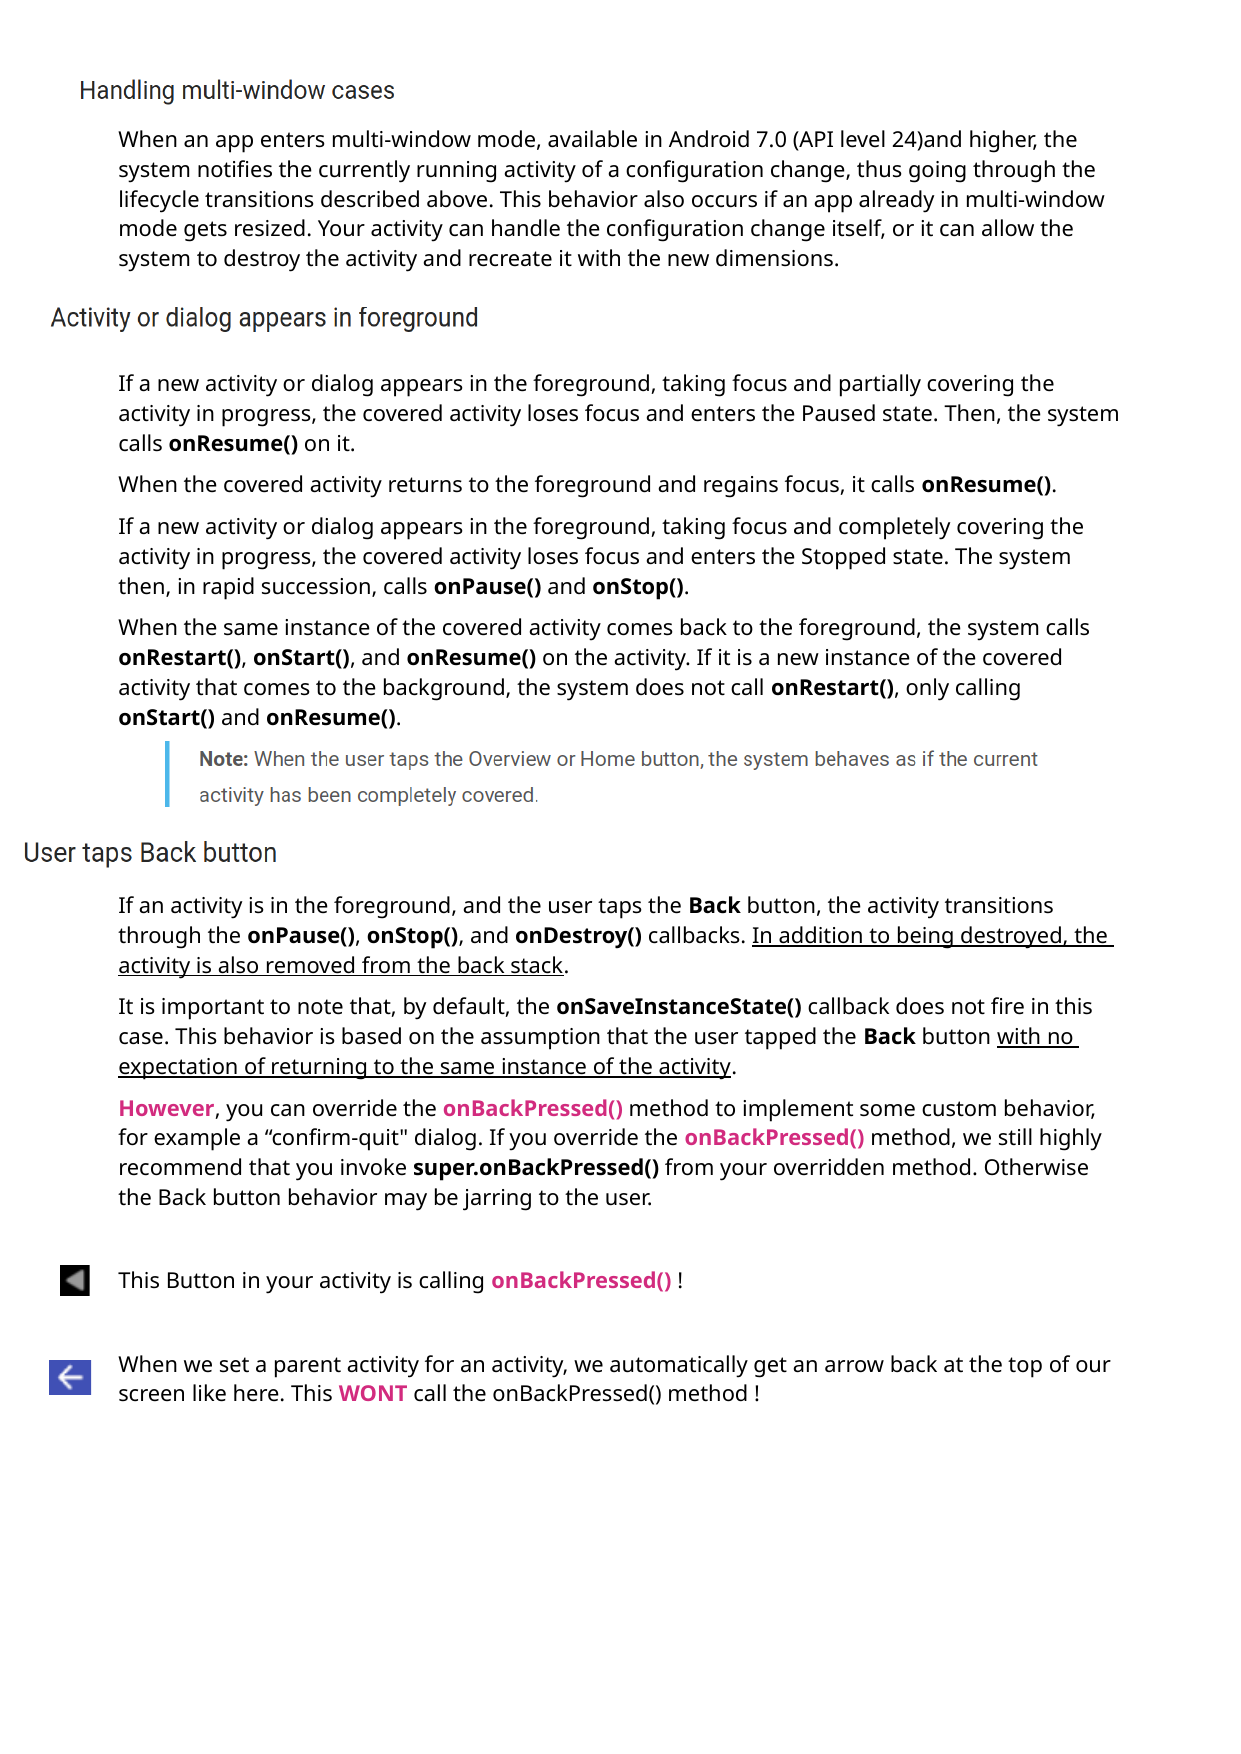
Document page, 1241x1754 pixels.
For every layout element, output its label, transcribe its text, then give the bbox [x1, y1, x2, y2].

text This Button in your activity is calling onBackPressed() ! [118, 1265, 1122, 1295]
text When the covered activity returns to the foreground and regains focus, it calls onResume(). [118, 469, 1122, 499]
text If a new activity or dialog appears in the foreground, taking focus and completely covering the activity in progress, the covered activity loses focus and enters the Stopped state. The system then, in rapid succession, calls onPause() and onStop(). [118, 511, 1122, 601]
text When the same instance of the covered activity comes back to the foreground, the system calls onRestart(), onStart(), and onResume() on the activity. If it is a new instance of the covered activity that comes to the background, the system does not call onRestart(), only calling onStart() and onResume(). [118, 612, 1122, 732]
picture [78, 77, 396, 105]
text When we set a parent activity for an activity, we automatically get an arrow back at the top of our screen like here. This WONT call the onBackPressed() method ! [118, 1349, 1122, 1408]
picture [49, 1360, 92, 1395]
text It is important to note that, by default, the onSaveInstanceState() callback does not fire in this case. This behavior is based on the assumption that the user tapped the Back button with no expectation of returning to the same instance of the activity. [118, 991, 1122, 1081]
picture [21, 837, 278, 868]
text When an app enters multi-window mode, available in Android 7.0 (API level 24)and higher, the system notifies the currently running activity of a configuration change, thus going through the lifecycle transitions described above. This behavior also occurs if an app already in multi-window mode gets resized. Your activity can handle the configuration change itself, or it can allow the system to destroy the activity and recreate it with the new dimensions. [118, 124, 1122, 273]
text However, you can override the onBackPressed() method to implement some custom behavior, for example a “confirm-quit" dialog. If you override the onBackPressed() method, we still highly recommend that you invoke super.onBackPressed() from your overridden method. Otherwise the Back button behavior may be jarring to the user. [118, 1093, 1122, 1212]
picture [46, 307, 479, 333]
picture [159, 737, 1040, 807]
text If a new activity or dialog appears in the foreground, taking focus and partially covering the activity in progress, the covered activity loses focus and enters the Paused state. Then, the system calls onResume() on it. [118, 368, 1122, 458]
picture [60, 1265, 90, 1296]
text If an activity is in the foreground, and the user taps the Back button, the activity transitions through the onPause(), onStop(), and onDestroy() callbacks. In addition to being destroyed, the activity is also removed from the back stack. [118, 890, 1122, 979]
